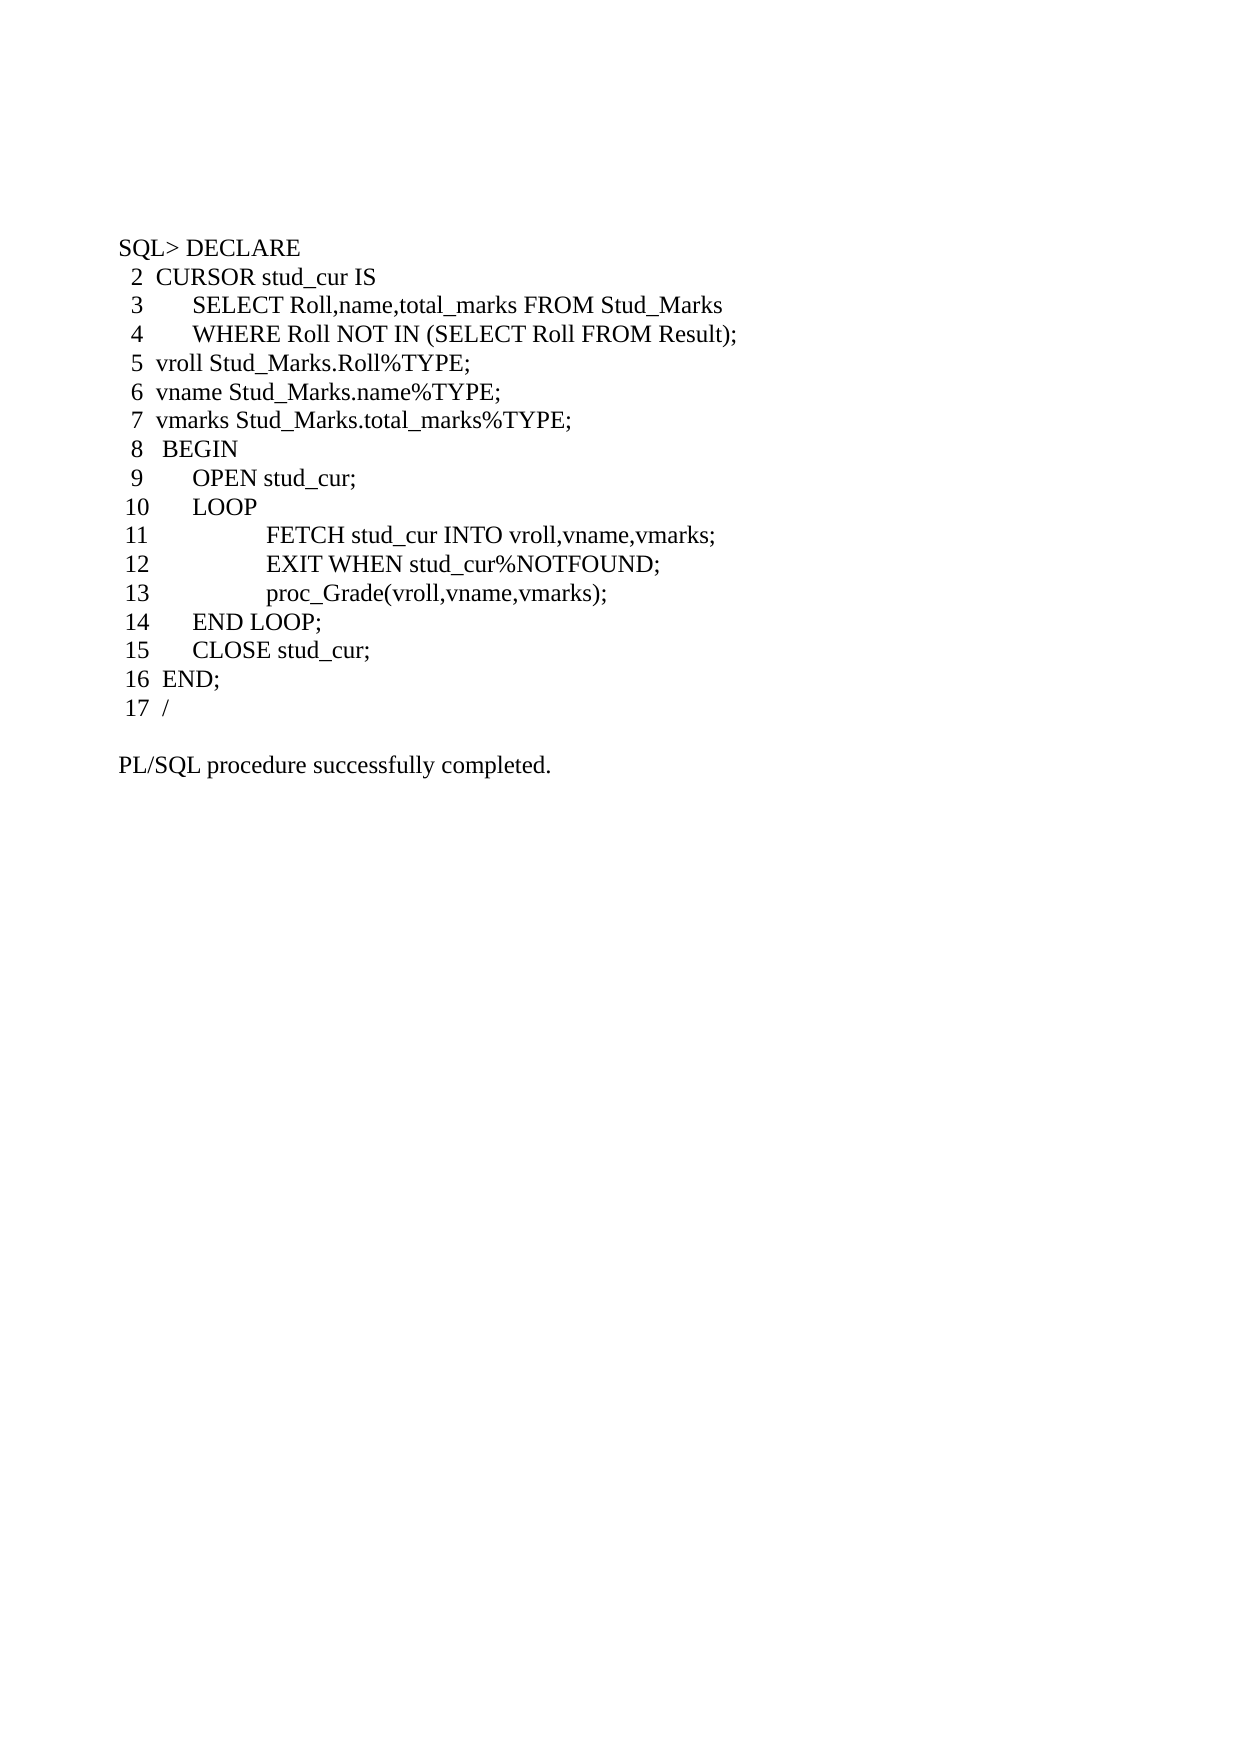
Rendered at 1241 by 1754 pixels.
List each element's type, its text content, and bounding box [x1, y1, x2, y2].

text 3 SELECT Roll,name,total_marks FROM Stud_Marks [118, 291, 1122, 319]
text 6 vname Stud_Marks.name%TYPE; [118, 377, 1122, 406]
text 14 END LOOP; [118, 607, 1122, 636]
text 11 FETCH stud_cur INTO vroll,vname,vmarks; [118, 521, 1122, 549]
text 17 / [118, 693, 1122, 722]
text PL/SQL procedure successfully completed. [118, 751, 1122, 779]
text 5 vroll Stud_Marks.Roll%TYPE; [118, 348, 1122, 377]
text 9 OPEN stud_cur; [118, 463, 1122, 492]
text 13 proc_Grade(vroll,vname,vmarks); [118, 578, 1122, 607]
text 4 WHERE Roll NOT IN (SELECT Roll FROM Result); [118, 319, 1122, 348]
text 16 END; [118, 664, 1122, 693]
text 15 CLOSE stud_cur; [118, 636, 1122, 664]
text 8 BEGIN [118, 434, 1122, 463]
text 7 vmarks Stud_Marks.total_marks%TYPE; [118, 406, 1122, 434]
text 10 LOOP [118, 492, 1122, 521]
text SQL> DECLARE [118, 233, 1122, 262]
text 2 CURSOR stud_cur IS [118, 262, 1122, 291]
text 12 EXIT WHEN stud_cur%NOTFOUND; [118, 549, 1122, 578]
